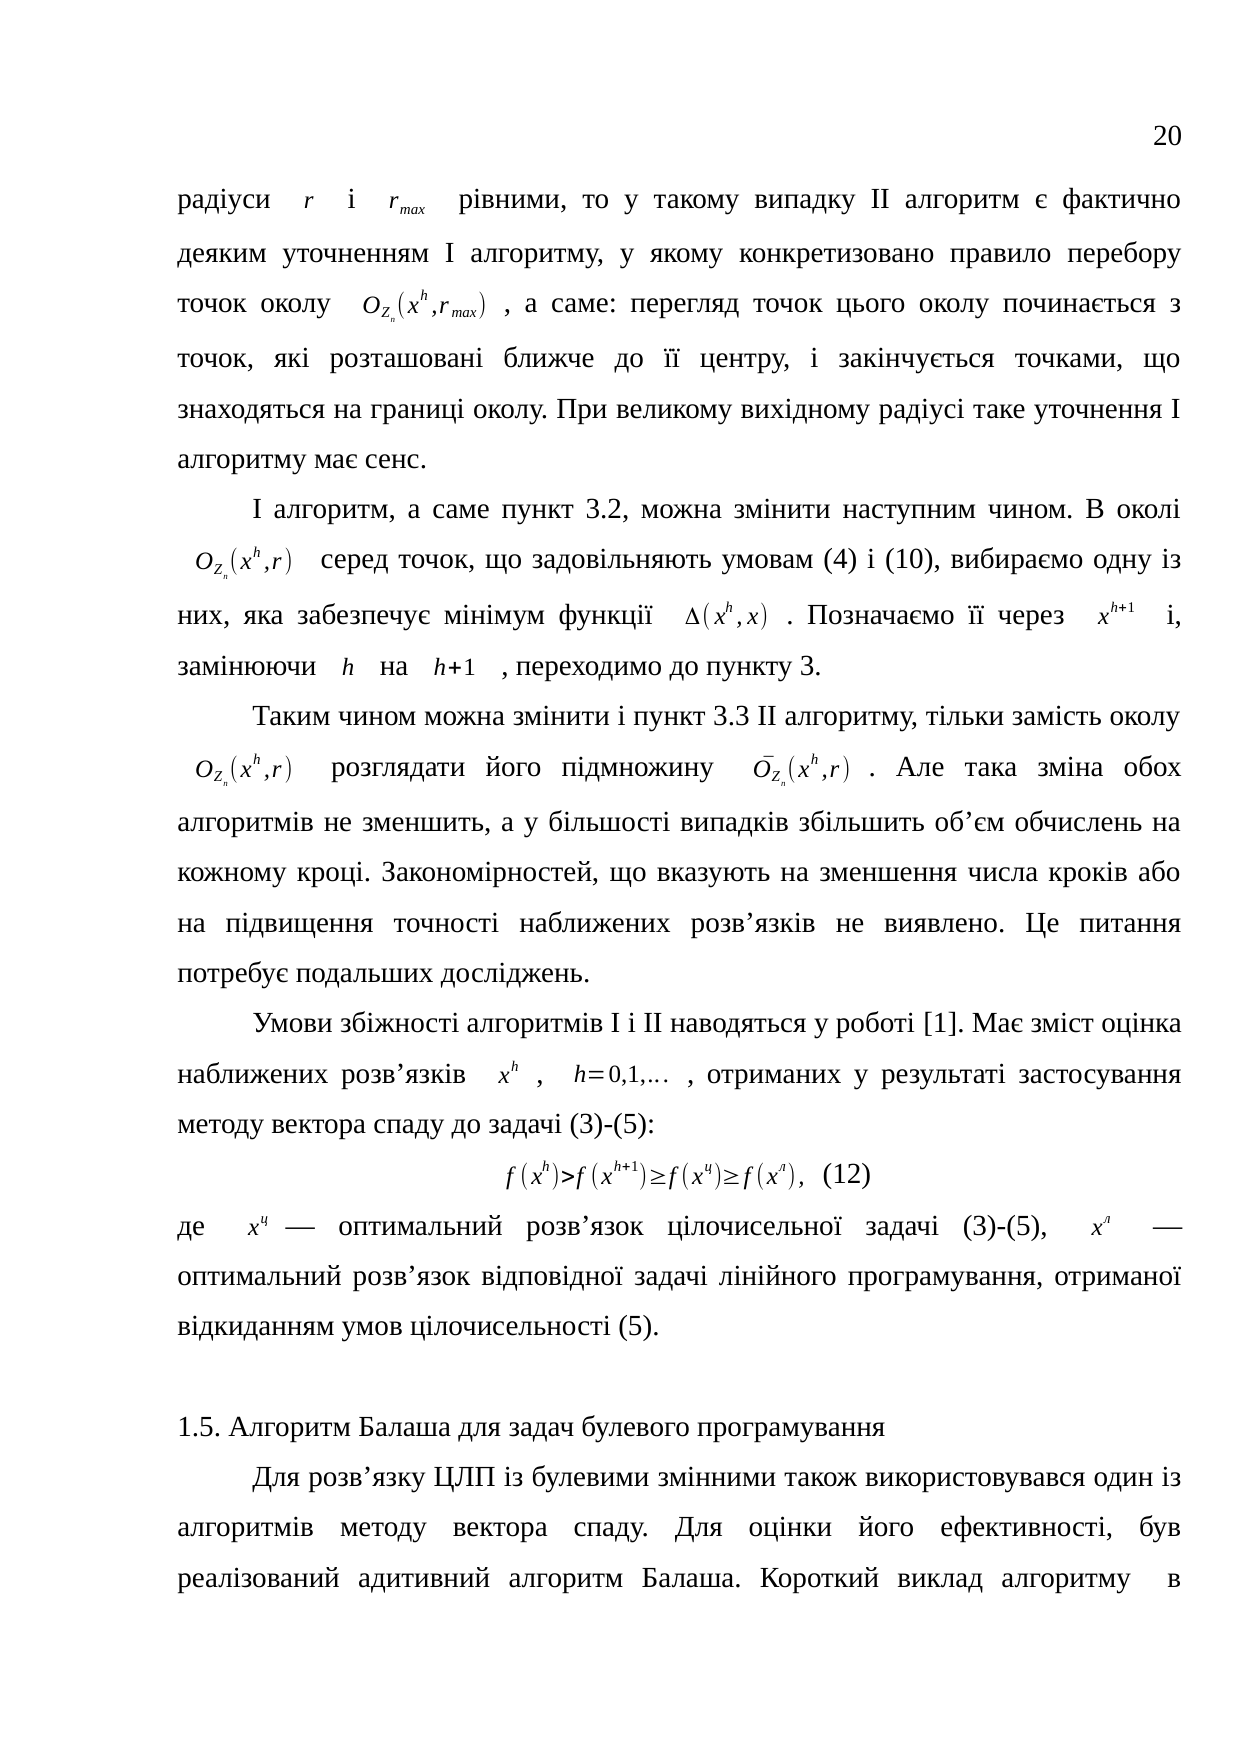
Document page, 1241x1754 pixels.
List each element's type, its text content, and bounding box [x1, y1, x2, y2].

text Умови збіжності алгоритмів І і ІІ наводяться у роботі [1]. Має зміст оцінка наближених розв’язків , , отриманих у результаті застосування методу вектора спаду до задачі (3)-(5): [177, 1005, 1182, 1139]
text 1.5. Алгоритм Балаша для задач булевого програмування [177, 1409, 1182, 1442]
text де — оптимальний розв’язок цілочисельної задачі (3)-(5), — оптимальний розв’язок відповідної задачі лінійного програмування, отриманої відкиданням умов цілочисельності (5). [177, 1208, 1182, 1342]
text Як в алгоритмі І, так і в алгоритмі ІІ не вказано конкретно правило перебору точок околу . Якщо в І і ІІ алгоритмах вибрати відповідно радіуси і рівними, то у такому випадку ІІ алгоритм є фактично деяким уточненням І алгоритму, у якому конкретизовано правило перебору точок околу , а саме: перегляд точок цього околу починається з точок, які розташовані ближче до її центру, і закінчується точками, що знаходяться на границі околу. При великому вихідному радіусі таке уточнення І алгоритму має сенс. [177, 182, 1182, 474]
text Для розв’язку ЦЛП із булевими змінними також використовувався один із алгоритмів методу вектора спаду. Для оцінки його ефективності, був реалізований адитивний алгоритм Балаша. Короткий виклад алгоритму в [177, 1459, 1182, 1593]
text І алгоритм, а саме пункт 3.2, можна змінити наступним чином. В околі серед точок, що задовільняють умовам (4) і (10), вибираємо одну із них, яка забезпечує мінімум функції . Позначаємо її через і, замінюючи на , переходимо до пункту 3. [177, 491, 1182, 682]
text Таким чином можна змінити і пункт 3.3 ІІ алгоритму, тільки замість околу розглядати його підмножину . Але така зміна обох алгоритмів не зменшить, а у більшості випадків збільшить об’єм обчислень на кожному кроці. Закономірностей, що вказують на зменшення числа кроків або на підвищення точності наближених розв’язків не виявлено. Це питання потребує подальших досліджень. [177, 698, 1182, 989]
text (12) [177, 1156, 1182, 1191]
